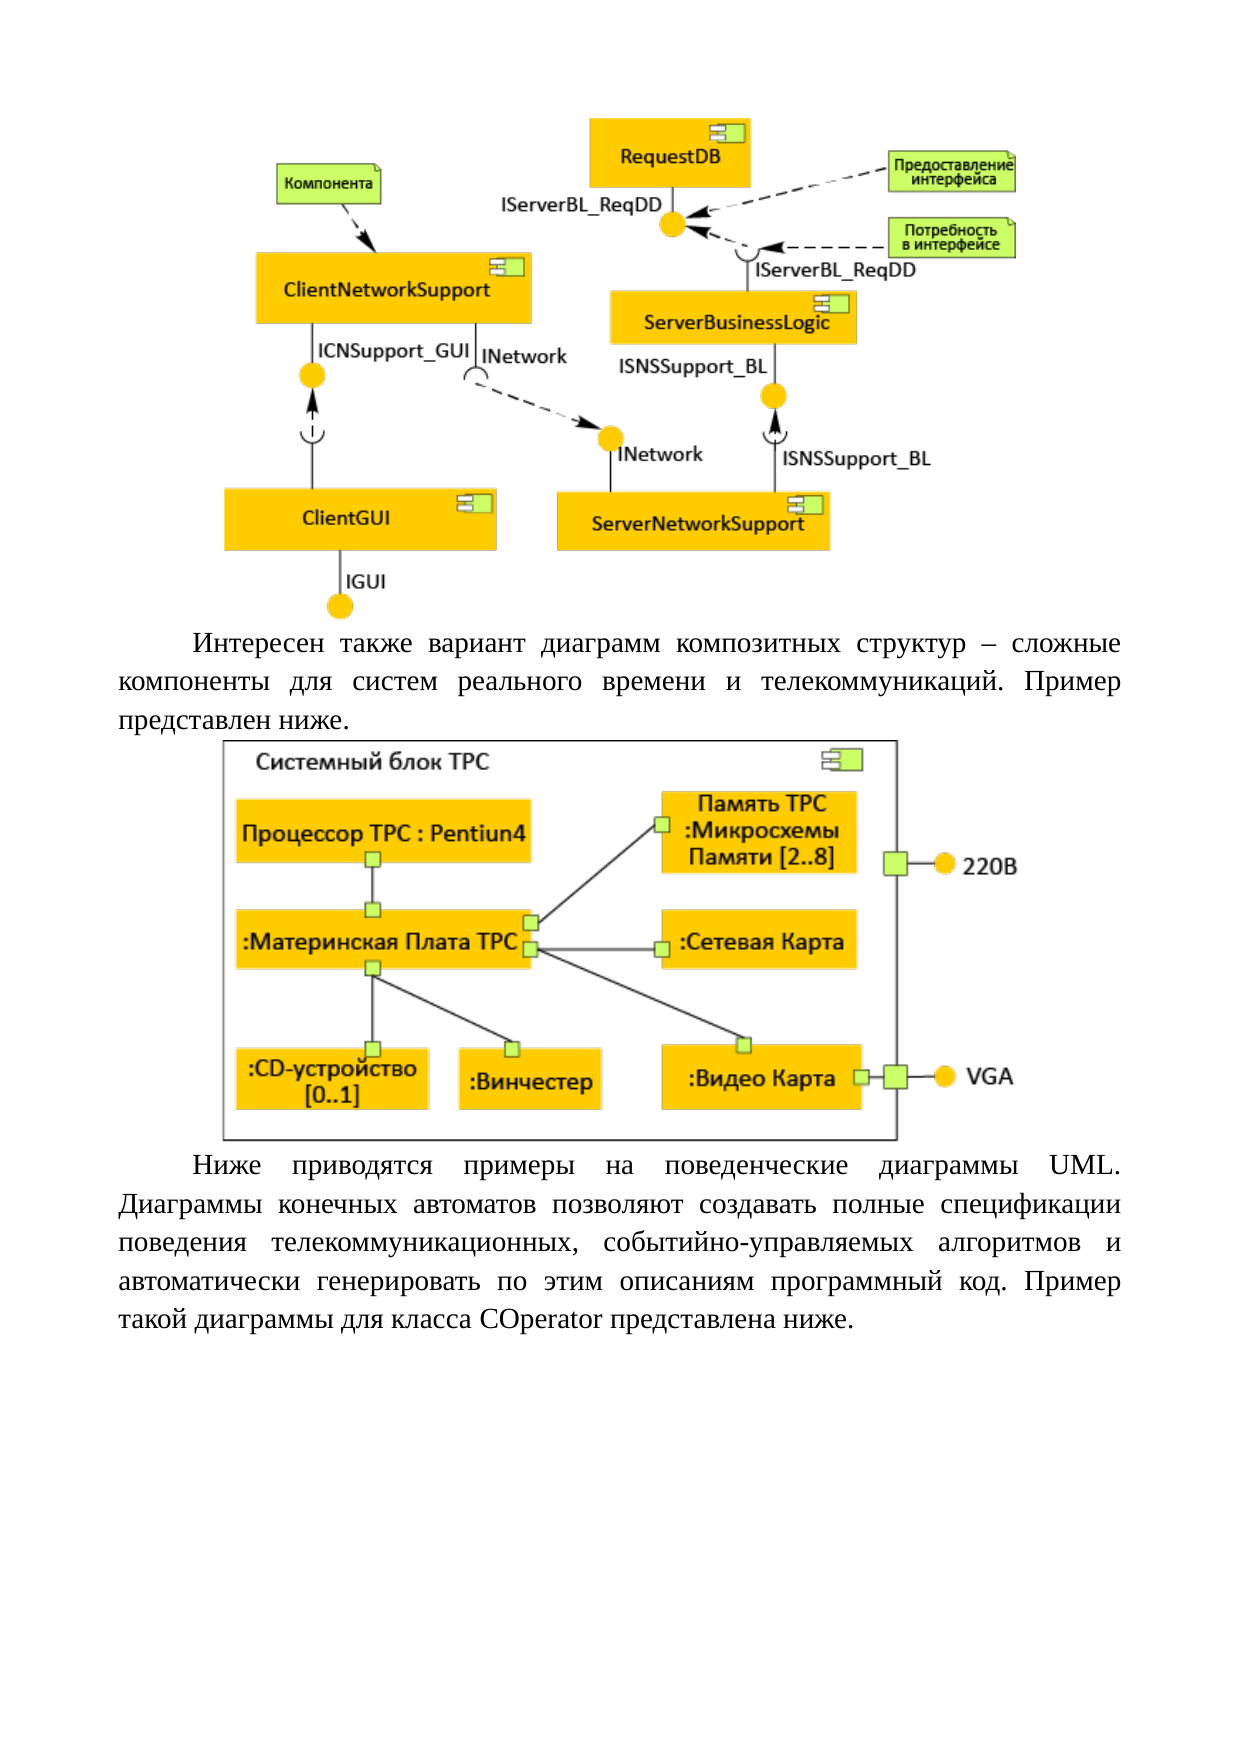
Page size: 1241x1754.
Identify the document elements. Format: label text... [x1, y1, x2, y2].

text Интересен также вариант диаграмм композитных структур – сложные компоненты для систем реального времени и телекоммуникаций. Пример представлен ниже. [118, 118, 1122, 736]
picture [222, 740, 1018, 1143]
picture [224, 118, 1016, 620]
text Ниже приводятся примеры на поведенческие диаграммы UML. Диаграммы конечных автоматов позволяют создавать полные спецификации поведения телекоммуникационных, событийно-управляемых алгоритмов и автоматически генерировать по этим описаниям программный код. Пример такой диаграммы для класса COperator представлена ниже. [118, 741, 1122, 1335]
